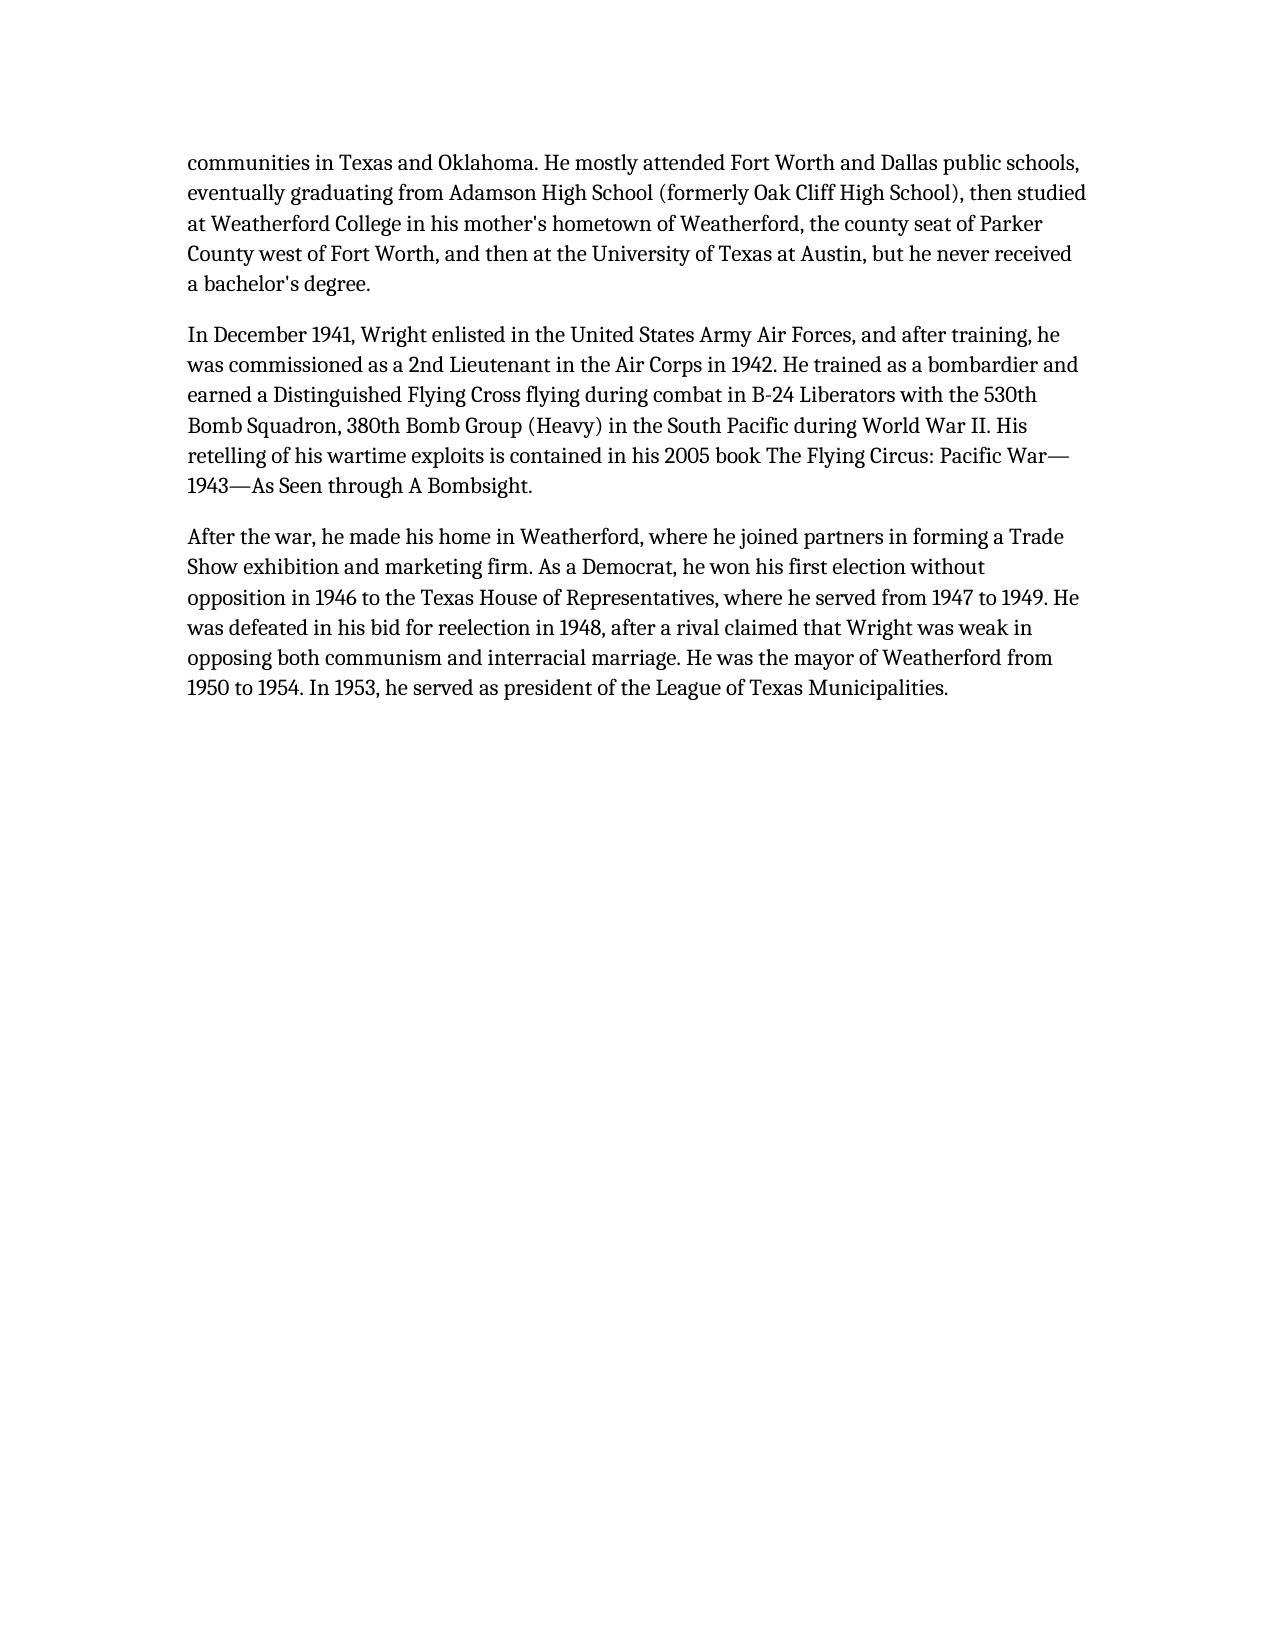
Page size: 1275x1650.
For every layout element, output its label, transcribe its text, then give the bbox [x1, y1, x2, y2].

text communities in Texas and Oklahoma. He mostly attended Fort Worth and Dallas public schools, eventually graduating from Adamson High School (formerly Oak Cliff High School), then studied at Weatherford College in his mother's hometown of Weatherford, the county seat of Parker County west of Fort Worth, and then at the University of Texas at Austin, but he never received a bachelor's degree. [187, 150, 1087, 297]
text In December 1941, Wright enlisted in the United States Army Air Forces, and after training, he was commissioned as a 2nd Lieutenant in the Air Corps in 1942. He trained as a bombardier and earned a Distinguished Flying Cross flying during combat in B-24 Liberators with the 530th Bomb Squadron, 380th Bomb Group (Heavy) in the South Pacific during World War II. His retelling of his wartime exploits is contained in his 2005 book The Flying Circus: Pacific War—1943—As Seen through A Bombsight. [187, 322, 1087, 499]
text After the war, he made his home in Weatherford, where he joined partners in forming a Trade Show exhibition and marketing firm. As a Democrat, he won his first election without opposition in 1946 to the Texas House of Representatives, where he served from 1947 to 1949. He was defeated in his bid for reelection in 1948, after a rival claimed that Wright was weak in opposing both communism and interracial marriage. He was the mayor of Weatherford from 1950 to 1954. In 1953, he served as president of the League of Texas Municipalities. [187, 524, 1087, 701]
